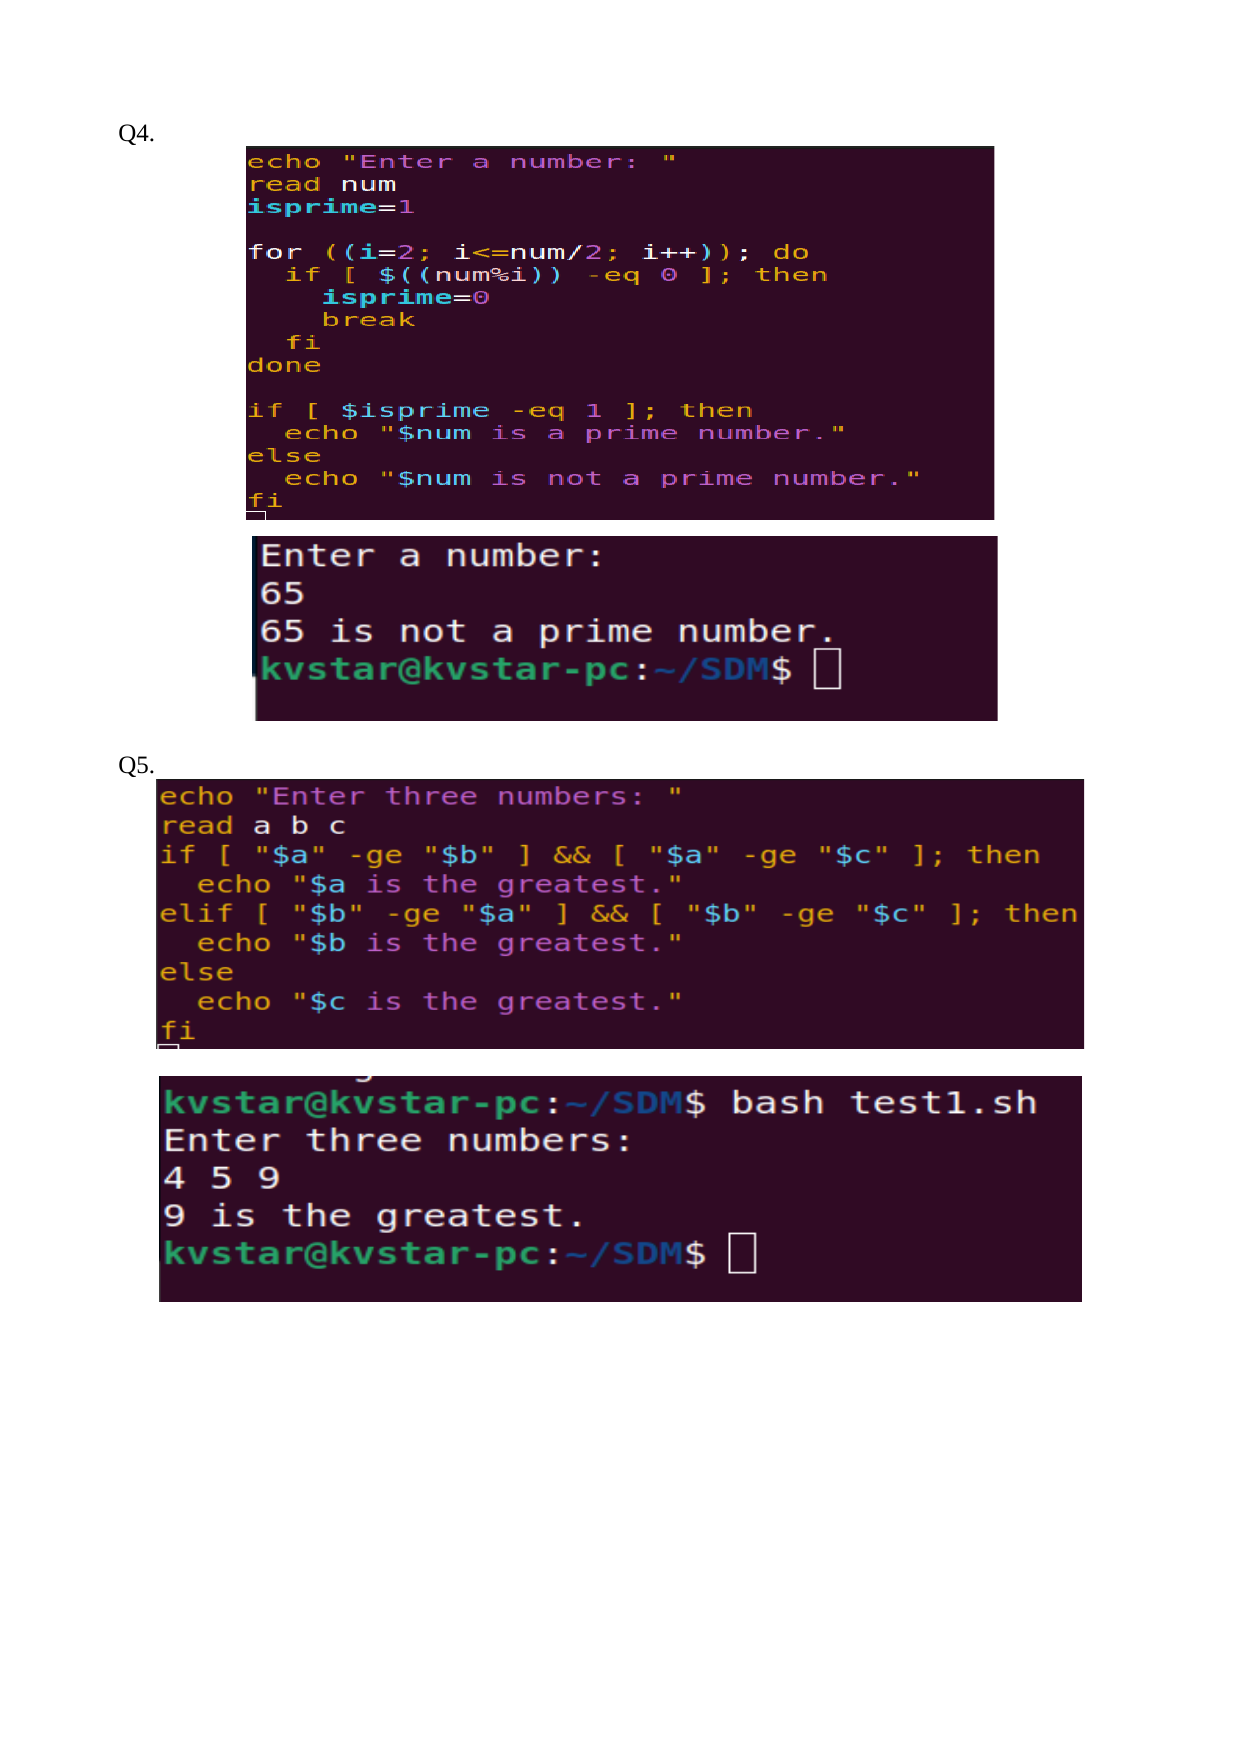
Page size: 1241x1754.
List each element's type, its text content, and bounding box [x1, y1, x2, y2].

text Q4. [118, 118, 1122, 147]
picture [156, 779, 1085, 1049]
text Q5. [118, 751, 1122, 779]
picture [246, 146, 995, 520]
picture [252, 536, 998, 721]
picture [159, 1076, 1082, 1302]
